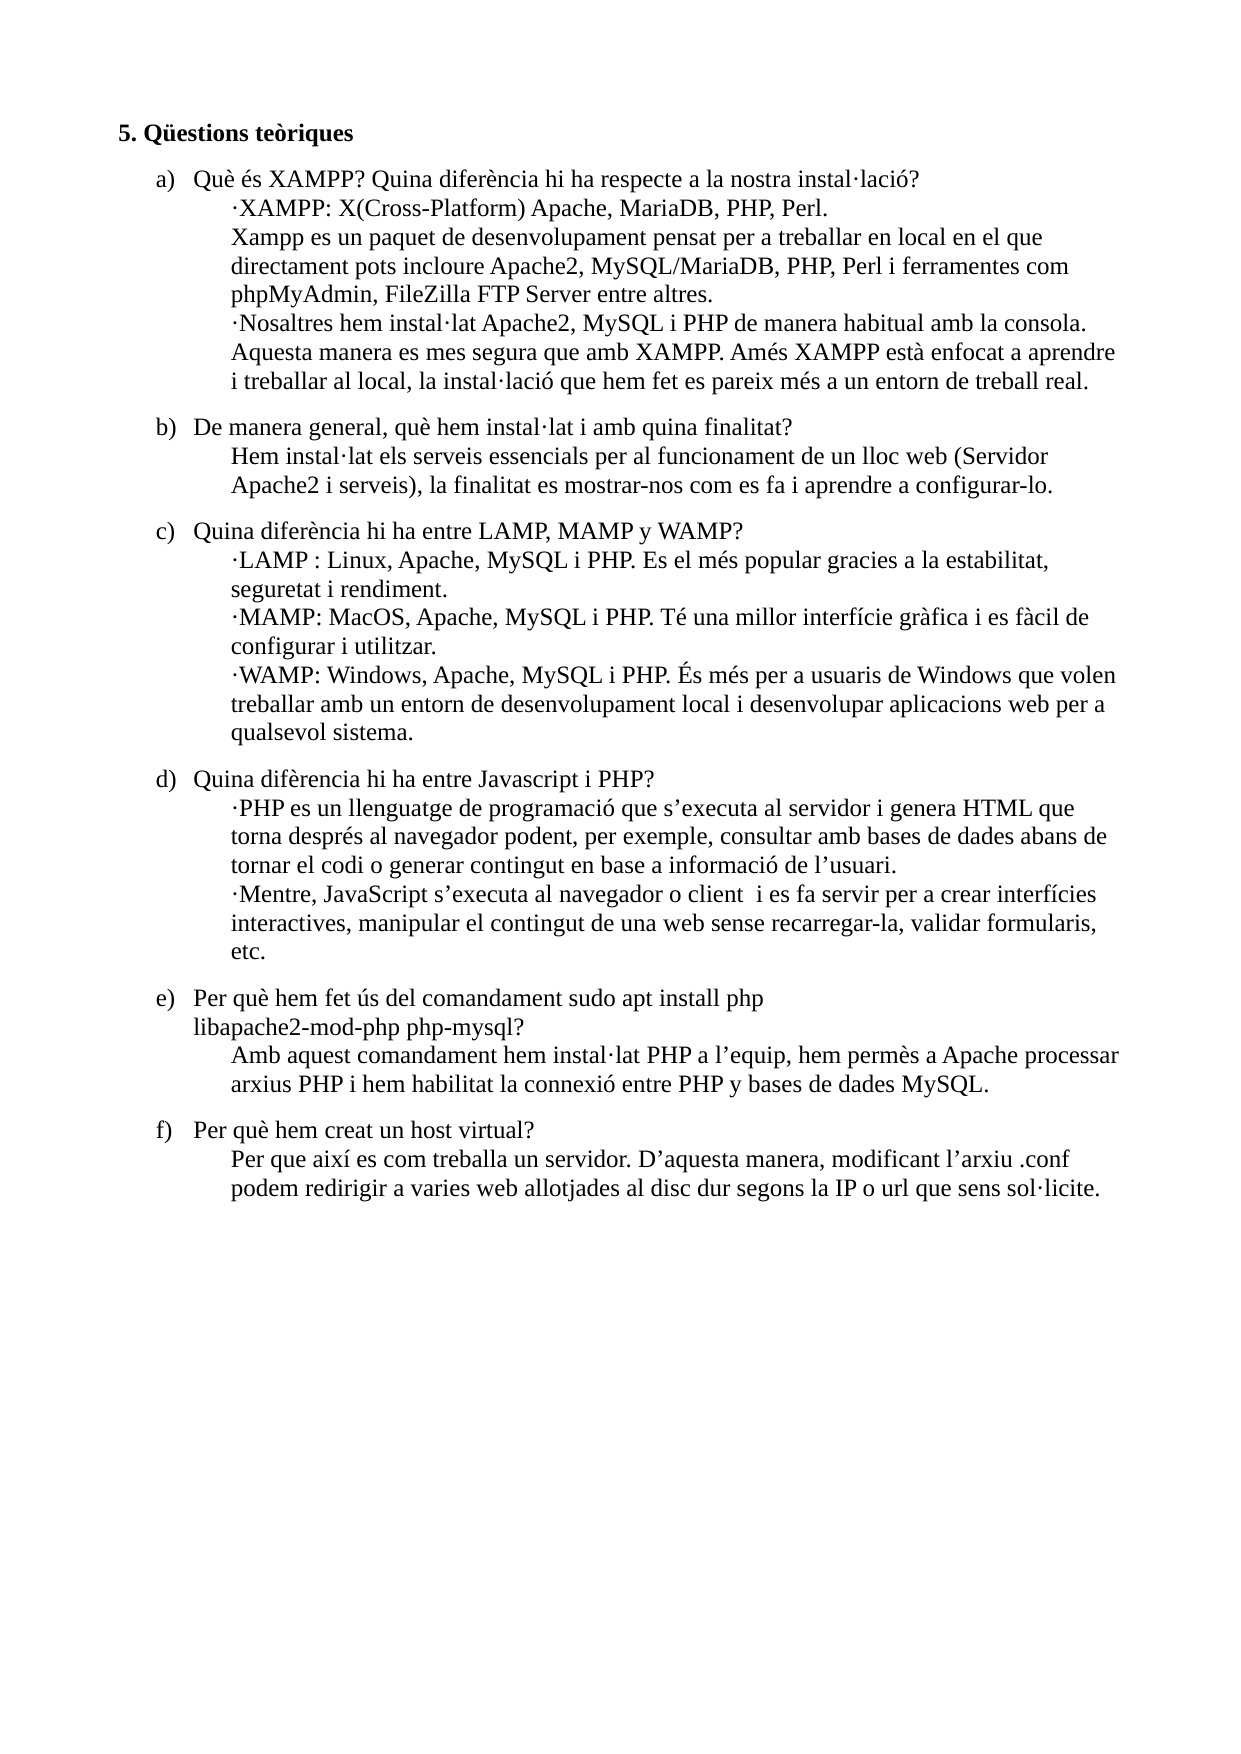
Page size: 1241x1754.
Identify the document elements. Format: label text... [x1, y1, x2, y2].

list Quina difèrencia hi ha entre Javascript i PHP? [156, 764, 1122, 793]
list Quina diferència hi ha entre LAMP, MAMP y WAMP? [156, 516, 1122, 545]
list Per què hem creat un host virtual? [156, 1116, 1122, 1144]
list Hem instal·lat els serveis essencials per al funcionament de un lloc web (Servidor Apache2 i serveis), la finalitat es mostrar-nos com es fa i aprendre a configurar-lo. [193, 441, 1122, 498]
list Per què hem fet ús del comandament sudo apt install php [156, 983, 1122, 1012]
list ·LAMP : Linux, Apache, MySQL i PHP. Es el més popular gracies a la estabilitat, seguretat i rendiment. [193, 545, 1122, 602]
list De manera general, què hem instal·lat i amb quina finalitat? [156, 412, 1122, 441]
list Què és XAMPP? Quina diferència hi ha respecte a la nostra instal·lació? [156, 164, 1122, 193]
list Amb aquest comandament hem instal·lat PHP a l’equip, hem permès a Apache processar arxius PHP i hem habilitat la connexió entre PHP y bases de dades MySQL. [193, 1040, 1122, 1098]
list ·Nosaltres hem instal·lat Apache2, MySQL i PHP de manera habitual amb la consola. Aquesta manera es mes segura que amb XAMPP. Amés XAMPP està enfocat a aprendre i treballar al local, la instal·lació que hem fet es pareix més a un entorn de treball real. [193, 308, 1122, 394]
list libapache2-mod-php php-mysql? [156, 1012, 1122, 1040]
list ·XAMPP: X(Cross-Platform) Apache, MariaDB, PHP, Perl. Xampp es un paquet de desenvolupament pensat per a treballar en local en el que directament pots incloure Apache2, MySQL/MariaDB, PHP, Perl i ferramentes com phpMyAdmin, FileZilla FTP Server entre altres. [193, 193, 1122, 308]
list ·MAMP: MacOS, Apache, MySQL i PHP. Té una millor interfície gràfica i es fàcil de configurar i utilitzar. [193, 602, 1122, 660]
list ·PHP es un llenguatge de programació que s’executa al servidor i genera HTML que torna després al navegador podent, per exemple, consultar amb bases de dades abans de tornar el codi o generar contingut en base a informació de l’usuari. ·Mentre, JavaScript s’executa al navegador o client i es fa servir per a crear interfícies interactives, manipular el contingut de una web sense recarregar-la, validar formularis, etc. [193, 793, 1122, 965]
list Per que així es com treballa un servidor. D’aquesta manera, modificant l’arxiu .conf podem redirigir a varies web allotjades al disc dur segons la IP o url que sens sol·licite. [193, 1144, 1122, 1202]
list ·WAMP: Windows, Apache, MySQL i PHP. És més per a usuaris de Windows que volen treballar amb un entorn de desenvolupament local i desenvolupar aplicacions web per a qualsevol sistema. [193, 660, 1122, 746]
text 5. Qüestions teòriques [118, 118, 1122, 147]
